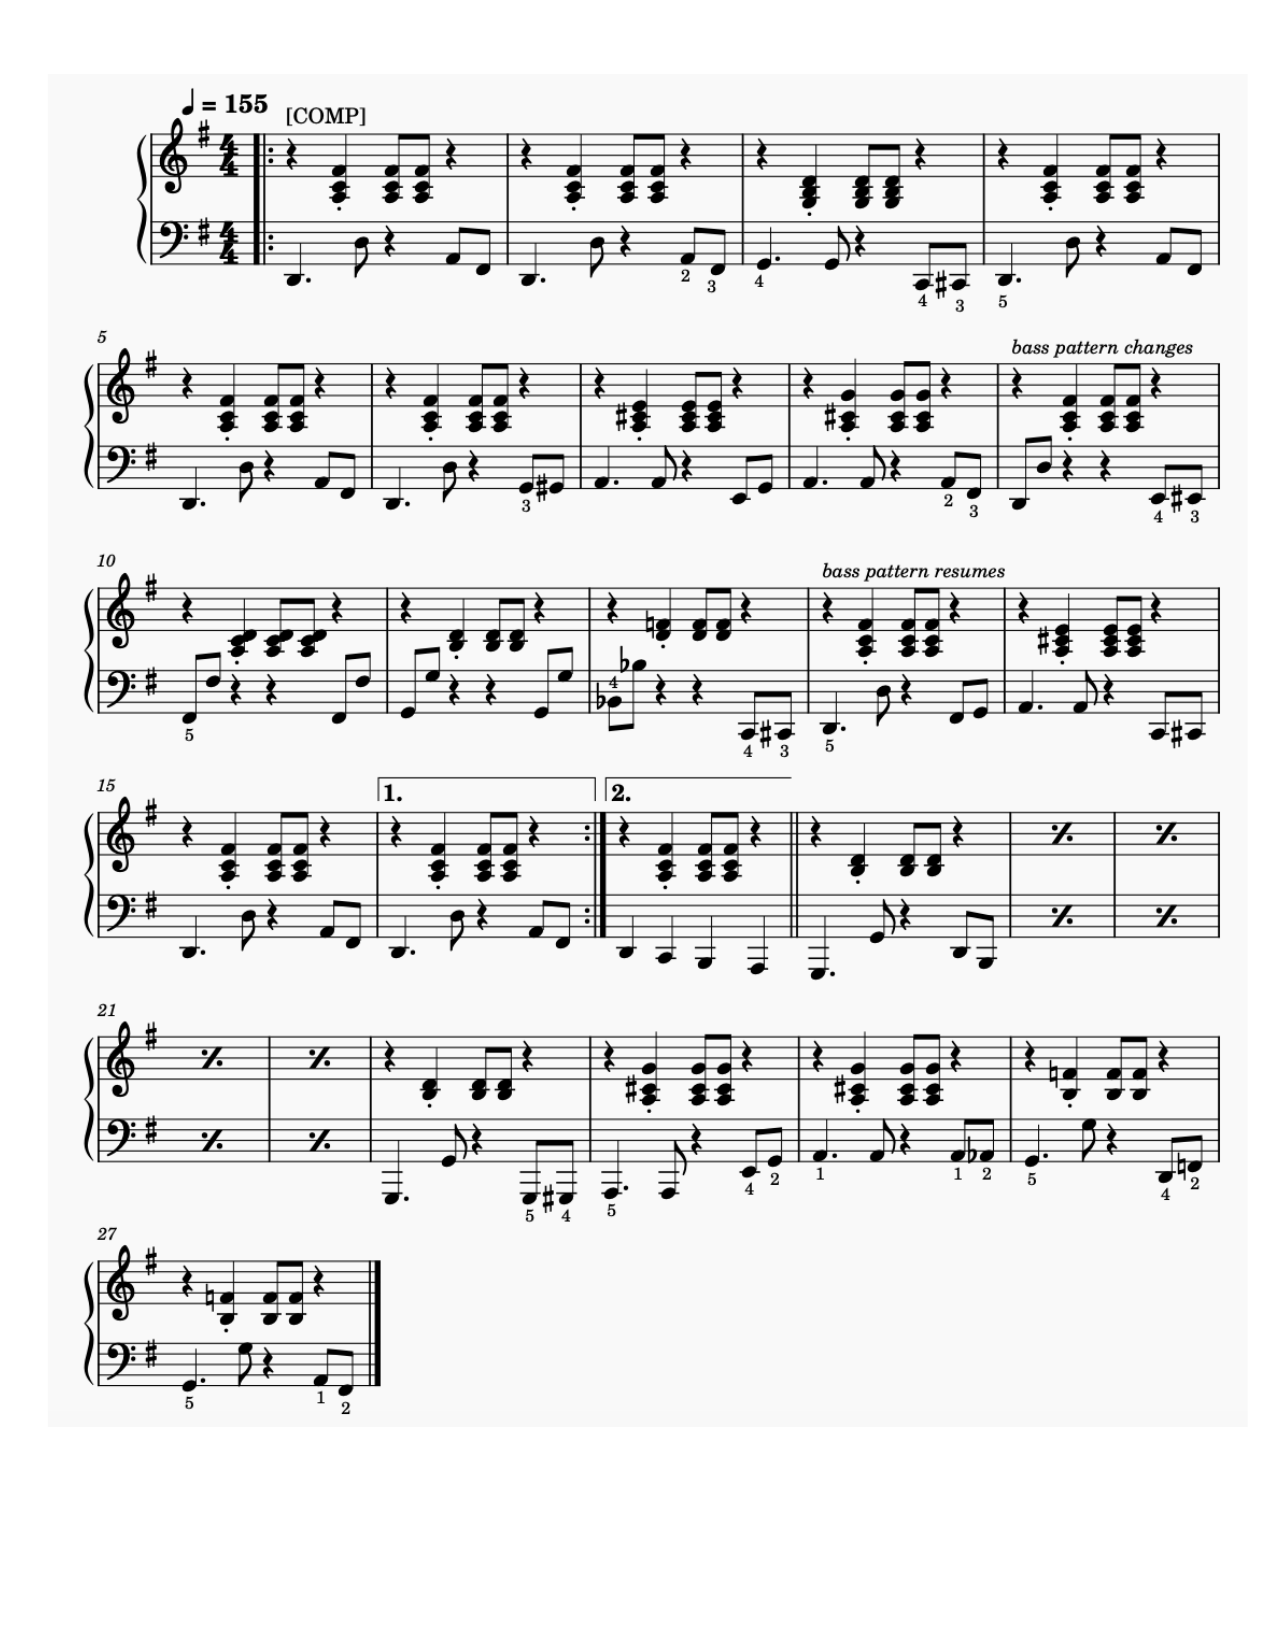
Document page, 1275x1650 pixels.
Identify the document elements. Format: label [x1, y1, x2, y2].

picture [47, 74, 1248, 1427]
